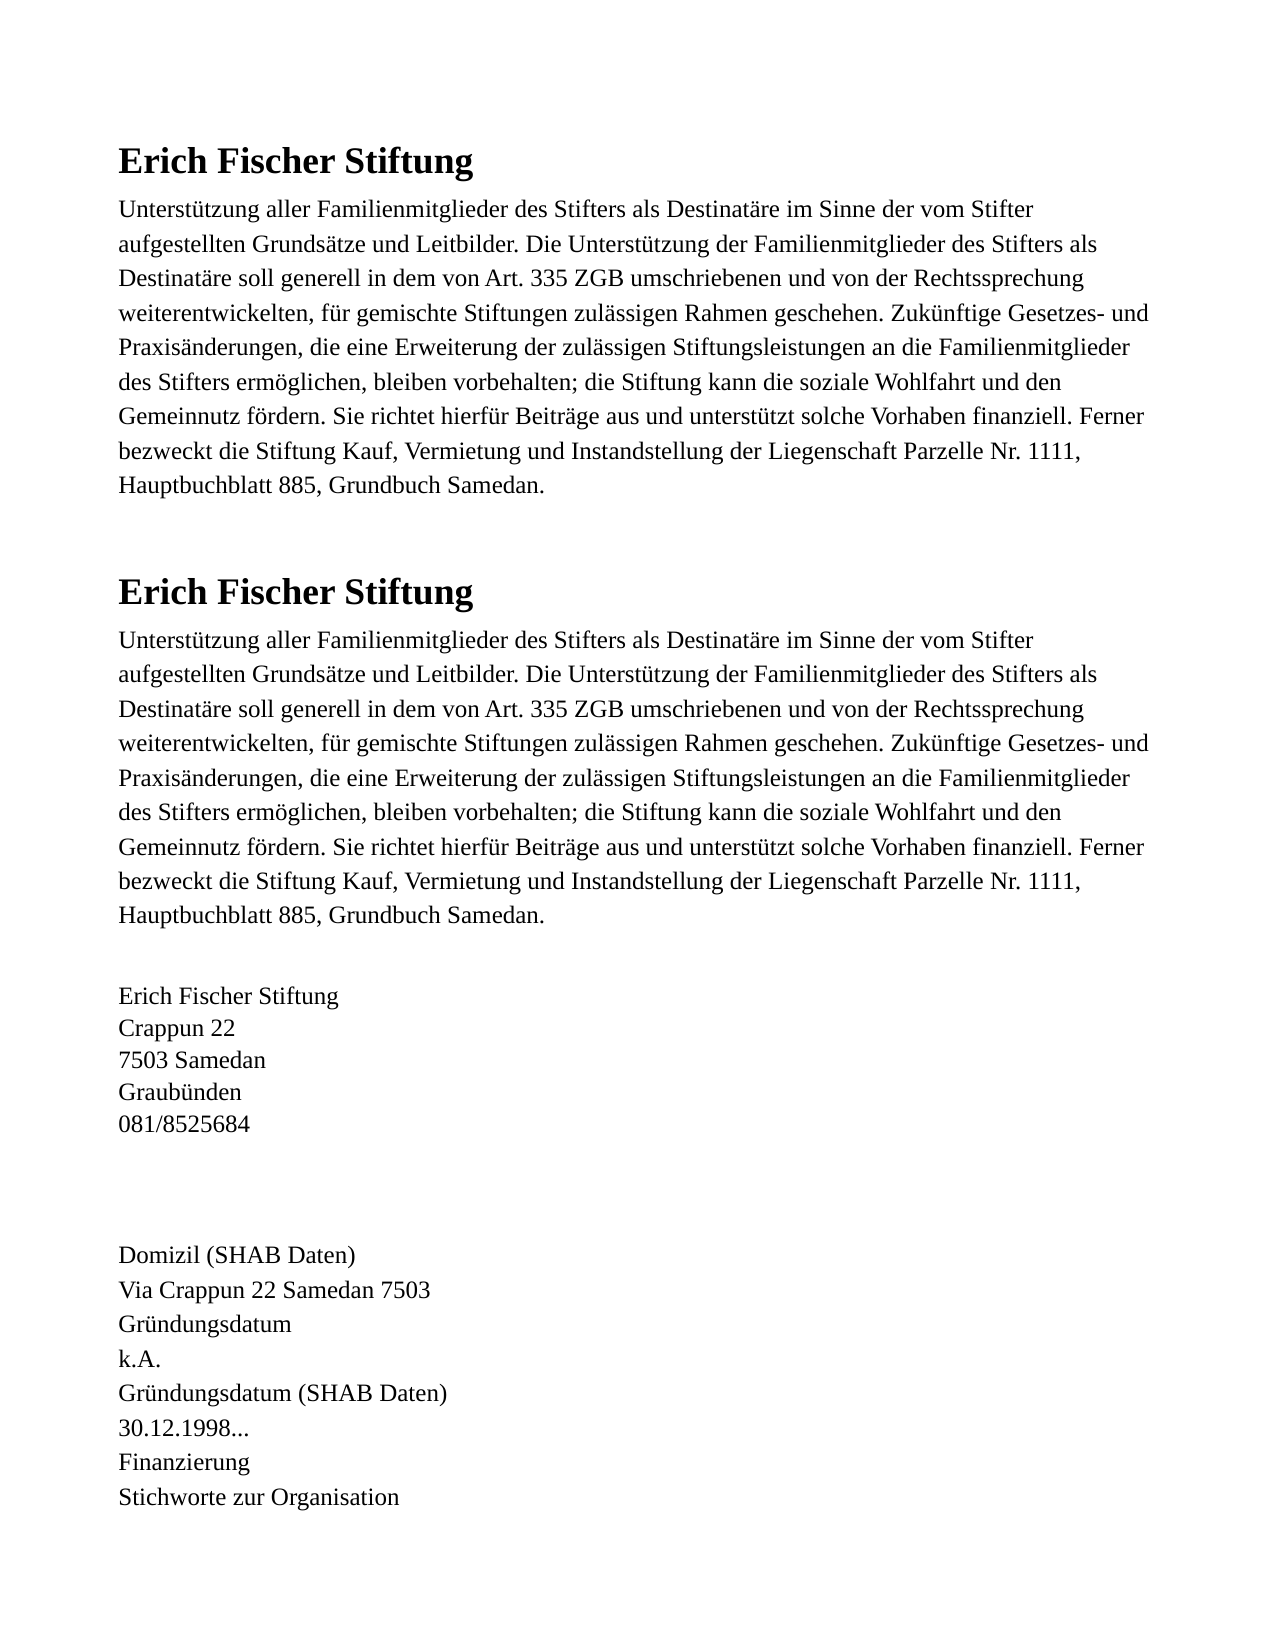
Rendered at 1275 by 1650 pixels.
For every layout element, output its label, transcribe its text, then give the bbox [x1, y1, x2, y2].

text 081/8525684 [118, 1109, 1157, 1138]
text Unterstützung aller Familienmitglieder des Stifters als Destinatäre im Sinne der vom Stifter aufgestellten Grundsätze und Leitbilder. Die Unterstützung der Familienmitglieder des Stifters als Destinatäre soll generell in dem von Art. 335 ZGB umschriebenen und von der Rechtssprechung weiterentwickelten, für gemischte Stiftungen zulässigen Rahmen geschehen. Zukünftige Gesetzes- und Praxisänderungen, die eine Erweiterung der zulässigen Stiftungsleistungen an die Familienmitglieder des Stifters ermöglichen, bleiben vorbehalten; die Stiftung kann die soziale Wohlfahrt und den Gemeinnutz fördern. Sie richtet hierfür Beiträge aus und unterstützt solche Vorhaben finanziell. Ferner bezweckt die Stiftung Kauf, Vermietung und Instandstellung der Liegenschaft Parzelle Nr. 1111, Hauptbuchblatt 885, Grundbuch Samedan. [118, 625, 1157, 929]
text Gründungsdatum [118, 1309, 1157, 1338]
text Finanzierung [118, 1447, 1157, 1476]
text Stichworte zur Organisation [118, 1482, 1157, 1511]
text Via Crappun 22 Samedan 7503 [118, 1275, 1157, 1304]
text Domizil (SHAB Daten) [118, 1241, 1157, 1269]
subtitle Erich Fischer Stiftung [118, 139, 1157, 182]
text Unterstützung aller Familienmitglieder des Stifters als Destinatäre im Sinne der vom Stifter aufgestellten Grundsätze und Leitbilder. Die Unterstützung der Familienmitglieder des Stifters als Destinatäre soll generell in dem von Art. 335 ZGB umschriebenen und von der Rechtssprechung weiterentwickelten, für gemischte Stiftungen zulässigen Rahmen geschehen. Zukünftige Gesetzes- und Praxisänderungen, die eine Erweiterung der zulässigen Stiftungsleistungen an die Familienmitglieder des Stifters ermöglichen, bleiben vorbehalten; die Stiftung kann die soziale Wohlfahrt und den Gemeinnutz fördern. Sie richtet hierfür Beiträge aus und unterstützt solche Vorhaben finanziell. Ferner bezweckt die Stiftung Kauf, Vermietung und Instandstellung der Liegenschaft Parzelle Nr. 1111, Hauptbuchblatt 885, Grundbuch Samedan. [118, 194, 1157, 499]
text 7503 Samedan [118, 1045, 1157, 1074]
text 30.12.1998... [118, 1413, 1157, 1442]
text Graubünden [118, 1077, 1157, 1106]
subtitle Erich Fischer Stiftung [118, 569, 1157, 612]
text Erich Fischer Stiftung [118, 981, 1157, 1010]
text k.A. [118, 1344, 1157, 1373]
text Gründungsdatum (SHAB Daten) [118, 1378, 1157, 1407]
text Crappun 22 [118, 1013, 1157, 1042]
